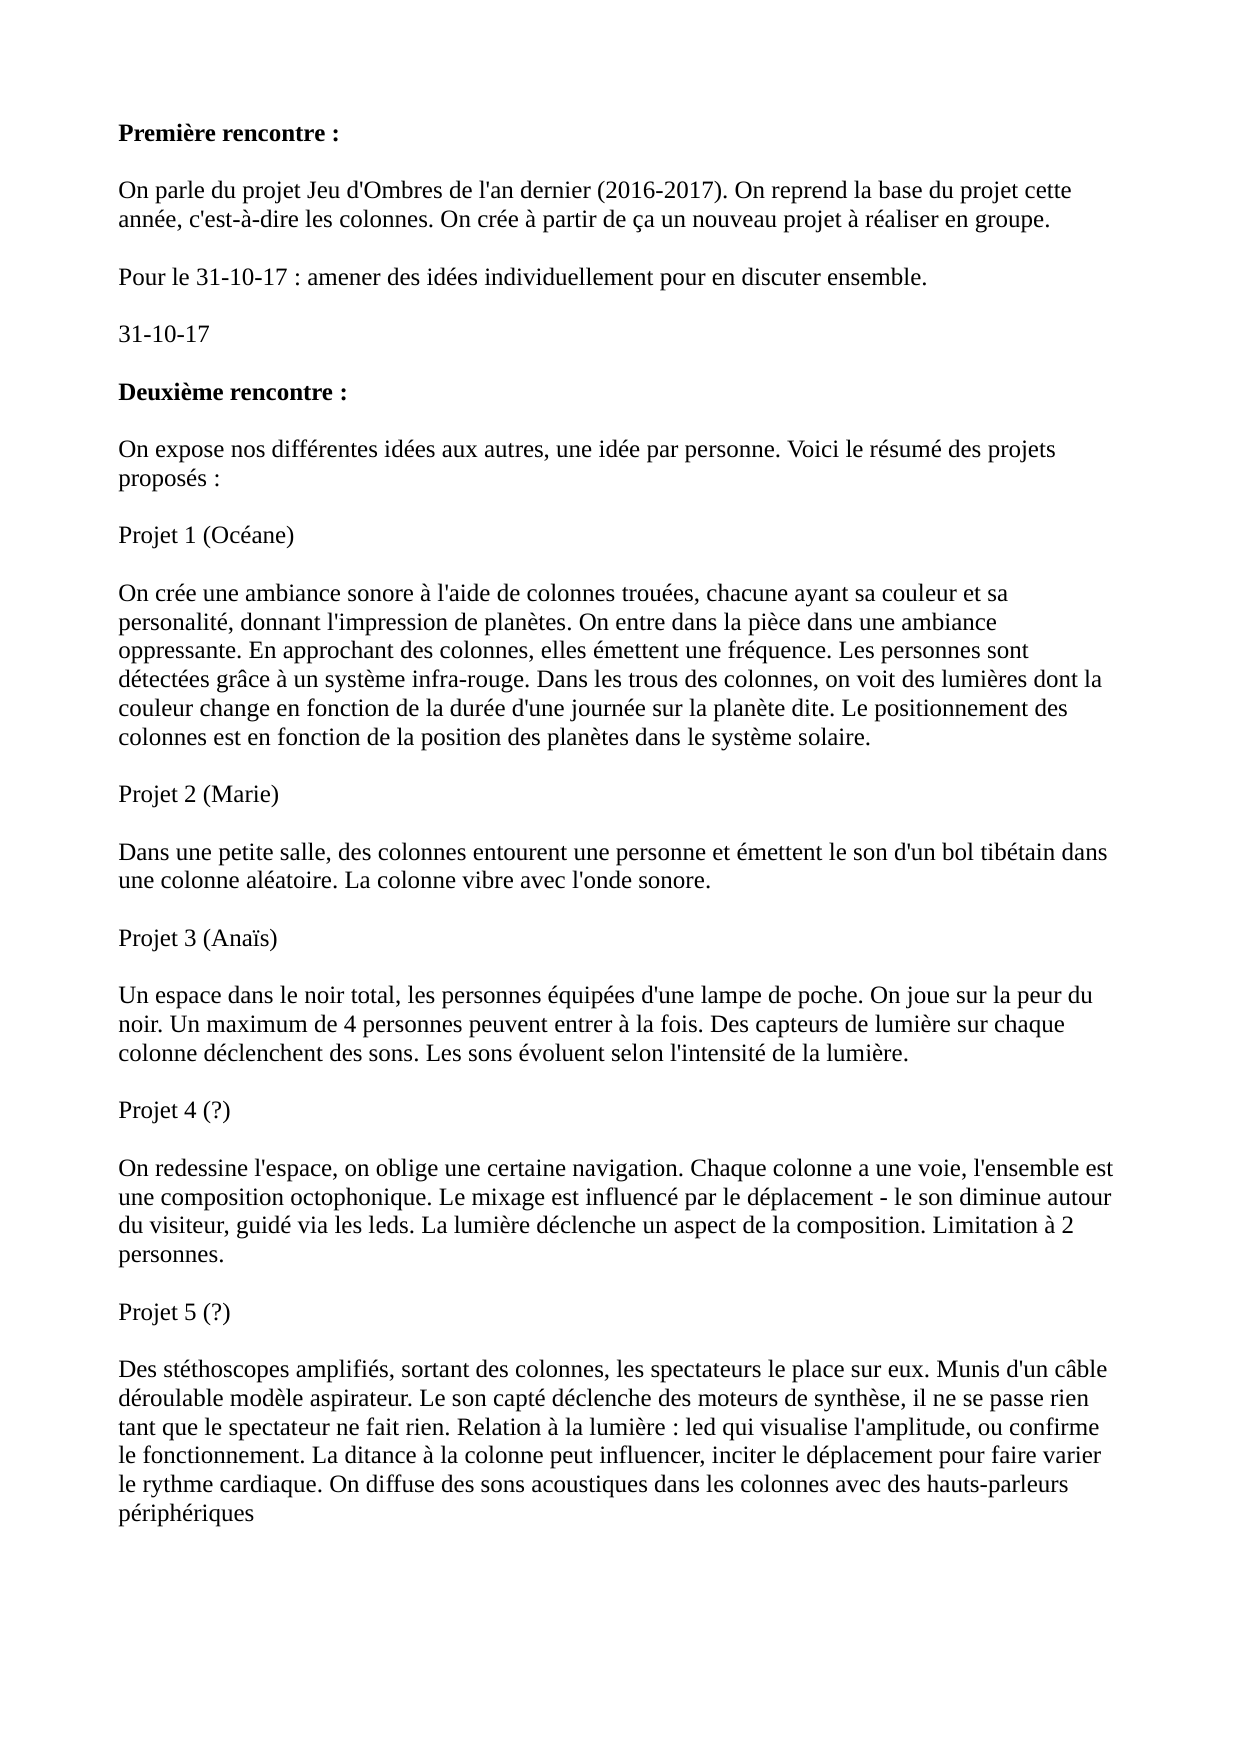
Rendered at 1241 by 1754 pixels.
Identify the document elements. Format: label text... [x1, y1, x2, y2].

text On parle du projet Jeu d'Ombres de l'an dernier (2016-2017). On reprend la base du projet cette année, c'est-à-dire les colonnes. On crée à partir de ça un nouveau projet à réaliser en groupe. [118, 176, 1122, 233]
text Pour le 31-10-17 : amener des idées individuellement pour en discuter ensemble. [118, 262, 1122, 291]
text Première rencontre : [118, 118, 1122, 147]
text Deuxième rencontre : [118, 377, 1122, 406]
text Projet 5 (?) [118, 1297, 1122, 1326]
text Des stéthoscopes amplifiés, sortant des colonnes, les spectateurs le place sur eux. Munis d'un câble déroulable modèle aspirateur. Le son capté déclenche des moteurs de synthèse, il ne se passe rien tant que le spectateur ne fait rien. Relation à la lumière : led qui visualise l'amplitude, ou confirme le fonctionnement. La ditance à la colonne peut influencer, inciter le déplacement pour faire varier le rythme cardiaque. On diffuse des sons acoustiques dans les colonnes avec des hauts-parleurs périphériques [118, 1354, 1122, 1527]
text Projet 4 (?) [118, 1096, 1122, 1124]
text On redessine l'espace, on oblige une certaine navigation. Chaque colonne a une voie, l'ensemble est une composition octophonique. Le mixage est influencé par le déplacement - le son diminue autour du visiteur, guidé via les leds. La lumière déclenche un aspect de la composition. Limitation à 2 personnes. [118, 1153, 1122, 1268]
text 31-10-17 [118, 319, 1122, 348]
text Projet 3 (Anaïs) [118, 923, 1122, 952]
text Projet 2 (Marie) [118, 779, 1122, 808]
text Projet 1 (Océane) [118, 521, 1122, 549]
text Un espace dans le noir total, les personnes équipées d'une lampe de poche. On joue sur la peur du noir. Un maximum de 4 personnes peuvent entrer à la fois. Des capteurs de lumière sur chaque colonne déclenchent des sons. Les sons évoluent selon l'intensité de la lumière. [118, 981, 1122, 1067]
text On expose nos différentes idées aux autres, une idée par personne. Voici le résumé des projets proposés : [118, 434, 1122, 492]
text On crée une ambiance sonore à l'aide de colonnes trouées, chacune ayant sa couleur et sa personalité, donnant l'impression de planètes. On entre dans la pièce dans une ambiance oppressante. En approchant des colonnes, elles émettent une fréquence. Les personnes sont détectées grâce à un système infra-rouge. Dans les trous des colonnes, on voit des lumières dont la couleur change en fonction de la durée d'une journée sur la planète dite. Le positionnement des colonnes est en fonction de la position des planètes dans le système solaire. [118, 578, 1122, 751]
text Dans une petite salle, des colonnes entourent une personne et émettent le son d'un bol tibétain dans une colonne aléatoire. La colonne vibre avec l'onde sonore. [118, 837, 1122, 894]
